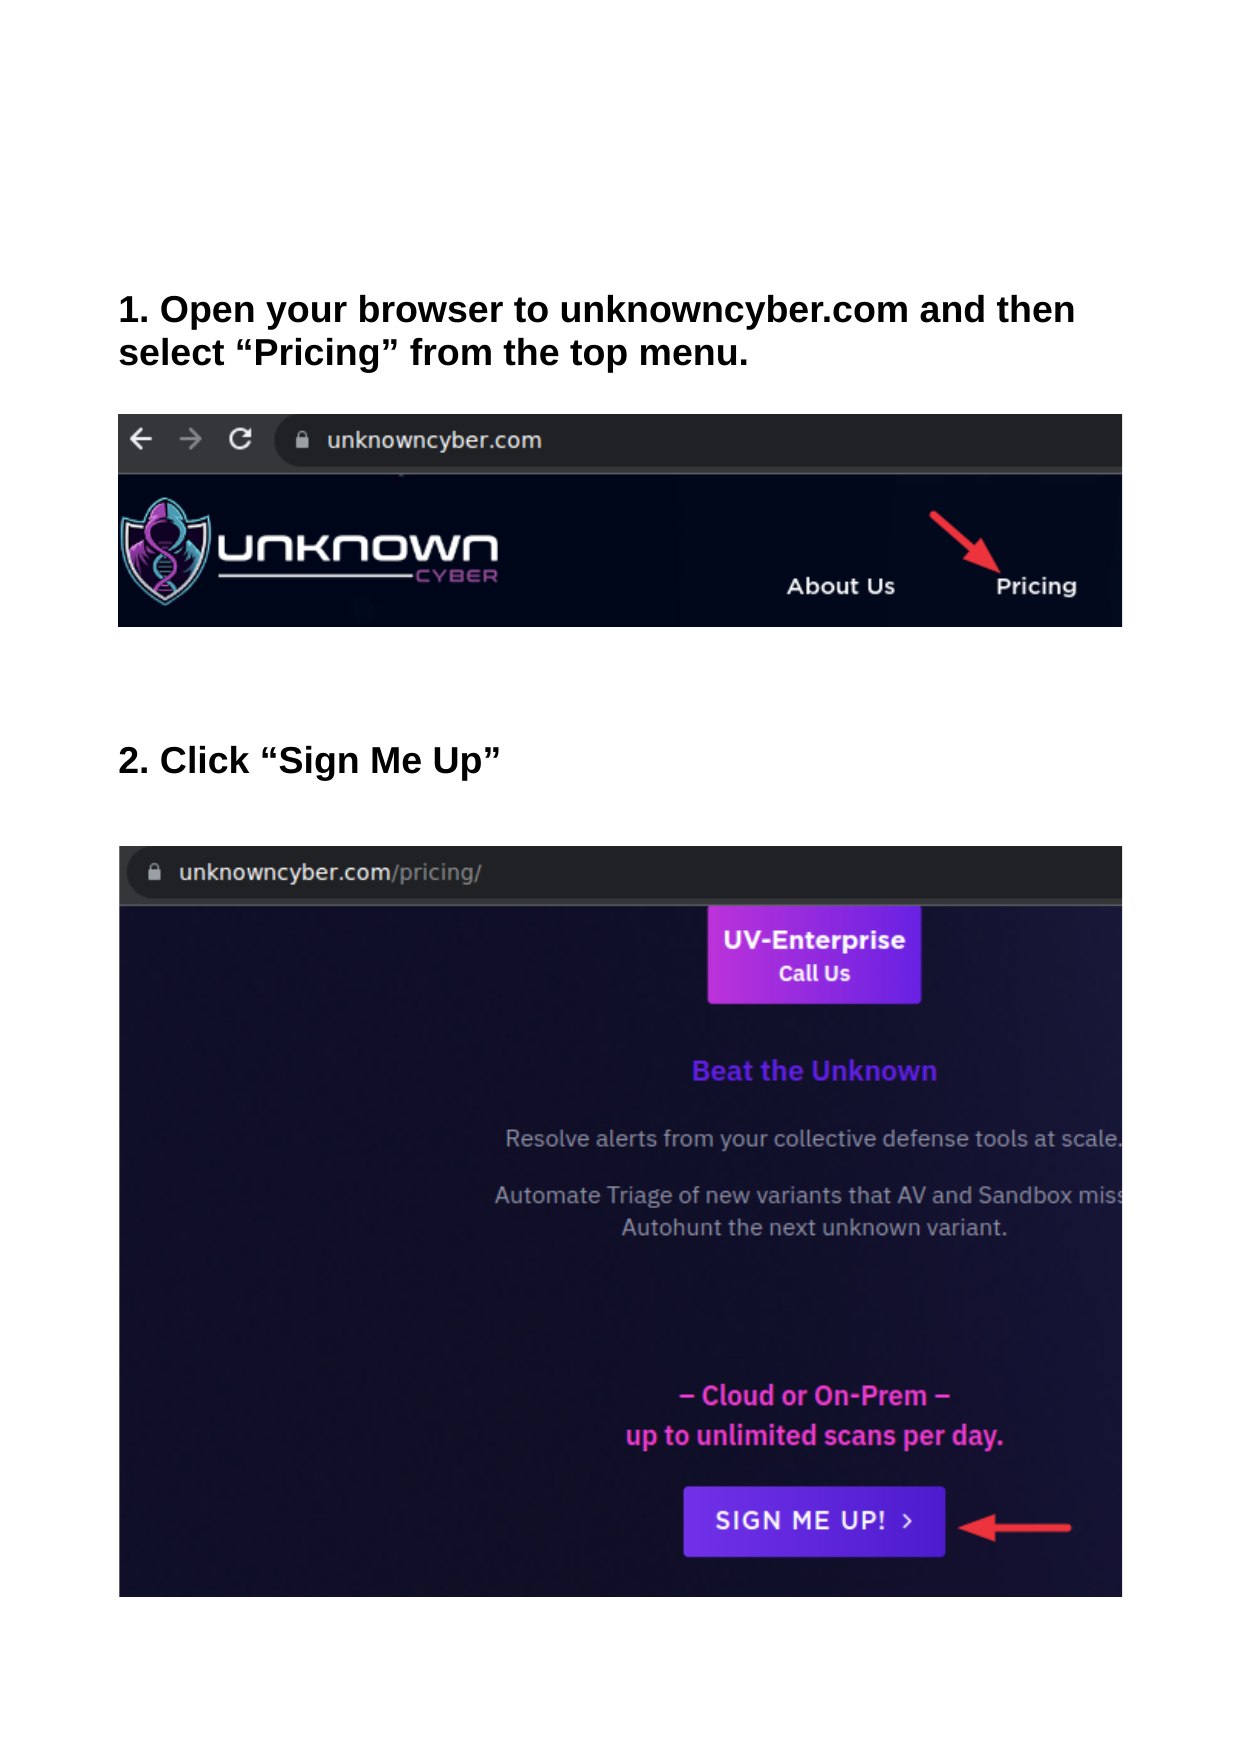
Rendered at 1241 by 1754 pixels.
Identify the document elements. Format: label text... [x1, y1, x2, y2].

picture [118, 846, 1123, 1597]
picture [118, 414, 1123, 627]
subtitle 1. Open your browser to unknowncyber.com and then select “Pricing” from the top menu. [118, 287, 1122, 373]
subtitle 2. Click “Sign Me Up” [118, 738, 1122, 781]
